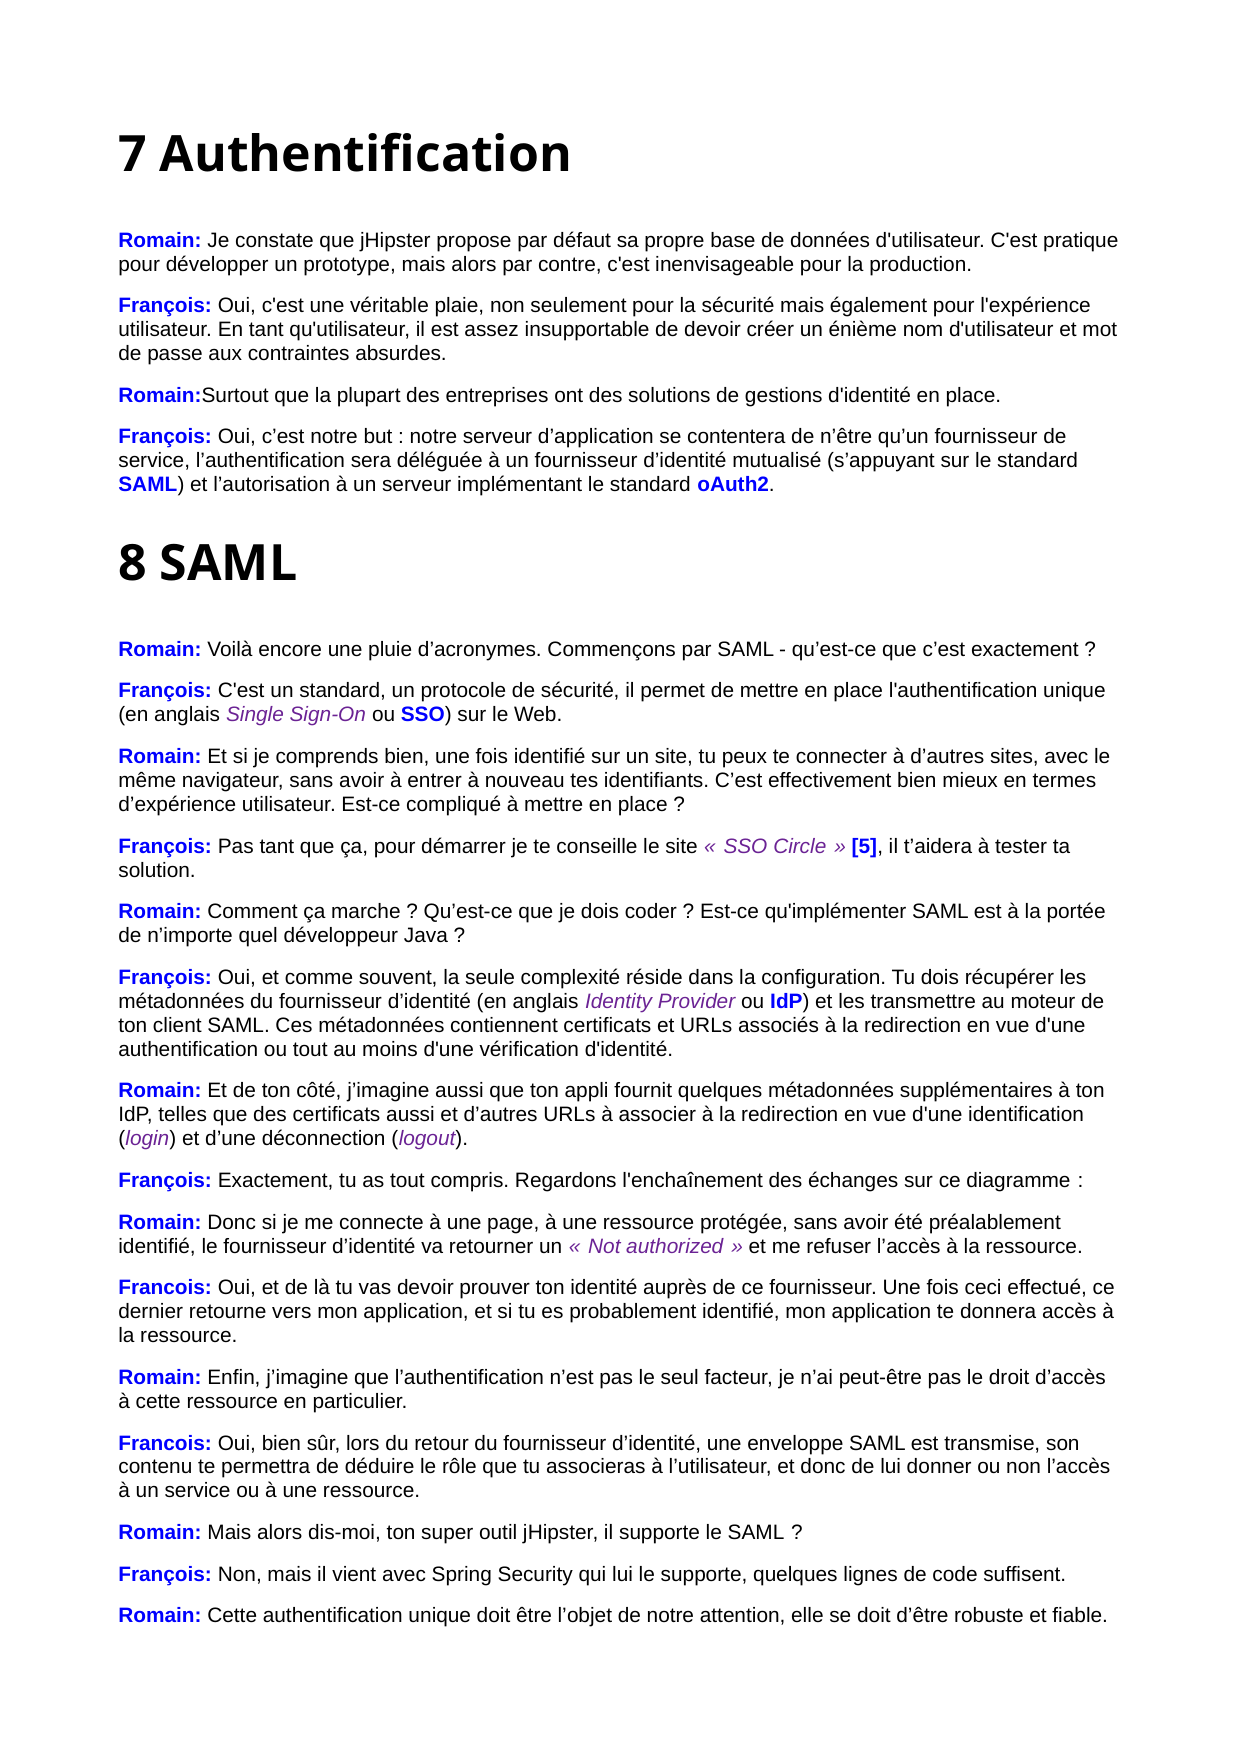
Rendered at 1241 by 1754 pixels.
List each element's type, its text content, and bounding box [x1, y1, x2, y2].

text Romain: Enfin, j’imagine que l’authentification n’est pas le seul facteur, je n’ai peut-être pas le droit d’accès à cette ressource en particulier. [118, 1365, 1122, 1413]
text François: Exactement, tu as tout compris. Regardons l'enchaînement des échanges sur ce diagramme : [118, 1168, 1122, 1192]
text François: Oui, c'est une véritable plaie, non seulement pour la sécurité mais également pour l'expérience utilisateur. En tant qu'utilisateur, il est assez insupportable de devoir créer un énième nom d'utilisateur et mot de passe aux contraintes absurdes. [118, 293, 1122, 365]
text Romain: Donc si je me connecte à une page, à une ressource protégée, sans avoir été préalablement identifié, le fournisseur d’identité va retourner un « Not authorized » et me refuser l’accès à la ressource. [118, 1209, 1122, 1257]
text Romain:Surtout que la plupart des entreprises ont des solutions de gestions d'identité en place. [118, 383, 1122, 407]
text Francois: Oui, et de là tu vas devoir prouver ton identité auprès de ce fournisseur. Une fois ceci effectué, ce dernier retourne vers mon application, et si tu es probablement identifié, mon application te donnera accès à la ressource. [118, 1275, 1122, 1347]
text François: Pas tant que ça, pour démarrer je te conseille le site « SSO Circle » [5], il t’aidera à tester ta solution. [118, 833, 1122, 881]
text Romain: Et si je comprends bien, une fois identifié sur un site, tu peux te connecter à d’autres sites, avec le même navigateur, sans avoir à entrer à nouveau tes identifiants. C’est effectivement bien mieux en termes d’expérience utilisateur. Est-ce compliqué à mettre en place ? [118, 744, 1122, 816]
text François: Oui, et comme souvent, la seule complexité réside dans la configuration. Tu dois récupérer les métadonnées du fournisseur d’identité (en anglais Identity Provider ou IdP) et les transmettre au moteur de ton client SAML. Ces métadonnées contiennent certificats et URLs associés à la redirection en vue d'une authentification ou tout au moins d'une vérification d'identité. [118, 965, 1122, 1061]
text Romain: Je constate que jHipster propose par défaut sa propre base de données d'utilisateur. C'est pratique pour développer un prototype, mais alors par contre, c'est inenvisageable pour la production. [118, 227, 1122, 275]
text François: Oui, c’est notre but : notre serveur d’application se contentera de n’être qu’un fournisseur de service, l’authentification sera déléguée à un fournisseur d’identité mutualisé (s’appuyant sur le standard SAML) et l’autorisation à un serveur implémentant le standard oAuth2. [118, 424, 1122, 496]
text Romain: Comment ça marche ? Qu’est-ce que je dois coder ? Est-ce qu'implémenter SAML est à la portée de n’importe quel développeur Java ? [118, 899, 1122, 947]
text Francois: Oui, bien sûr, lors du retour du fournisseur d’identité, une enveloppe SAML est transmise, son contenu te permettra de déduire le rôle que tu associeras à l’utilisateur, et donc de lui donner ou non l’accès à un service ou à une ressource. [118, 1430, 1122, 1502]
text Romain: Et de ton côté, j’imagine aussi que ton appli fournit quelques métadonnées supplémentaires à ton IdP, telles que des certificats aussi et d’autres URLs à associer à la redirection en vue d'une identification (login) et d’une déconnection (logout). [118, 1078, 1122, 1150]
subtitle 8 SAML [118, 527, 1122, 595]
subtitle 7 Authentification [118, 118, 1122, 186]
text Romain: Voilà encore une pluie d’acronymes. Commençons par SAML - qu’est-ce que c’est exactement ? [118, 637, 1122, 661]
text François: C'est un standard, un protocole de sécurité, il permet de mettre en place l'authentification unique (en anglais Single Sign-On ou SSO) sur le Web. [118, 678, 1122, 726]
text François: Non, mais il vient avec Spring Security qui lui le supporte, quelques lignes de code suffisent. [118, 1562, 1122, 1586]
text Romain: Cette authentification unique doit être l’objet de notre attention, elle se doit d’être robuste et fiable. [118, 1603, 1122, 1627]
text Romain: Mais alors dis-moi, ton super outil jHipster, il supporte le SAML ? [118, 1520, 1122, 1544]
